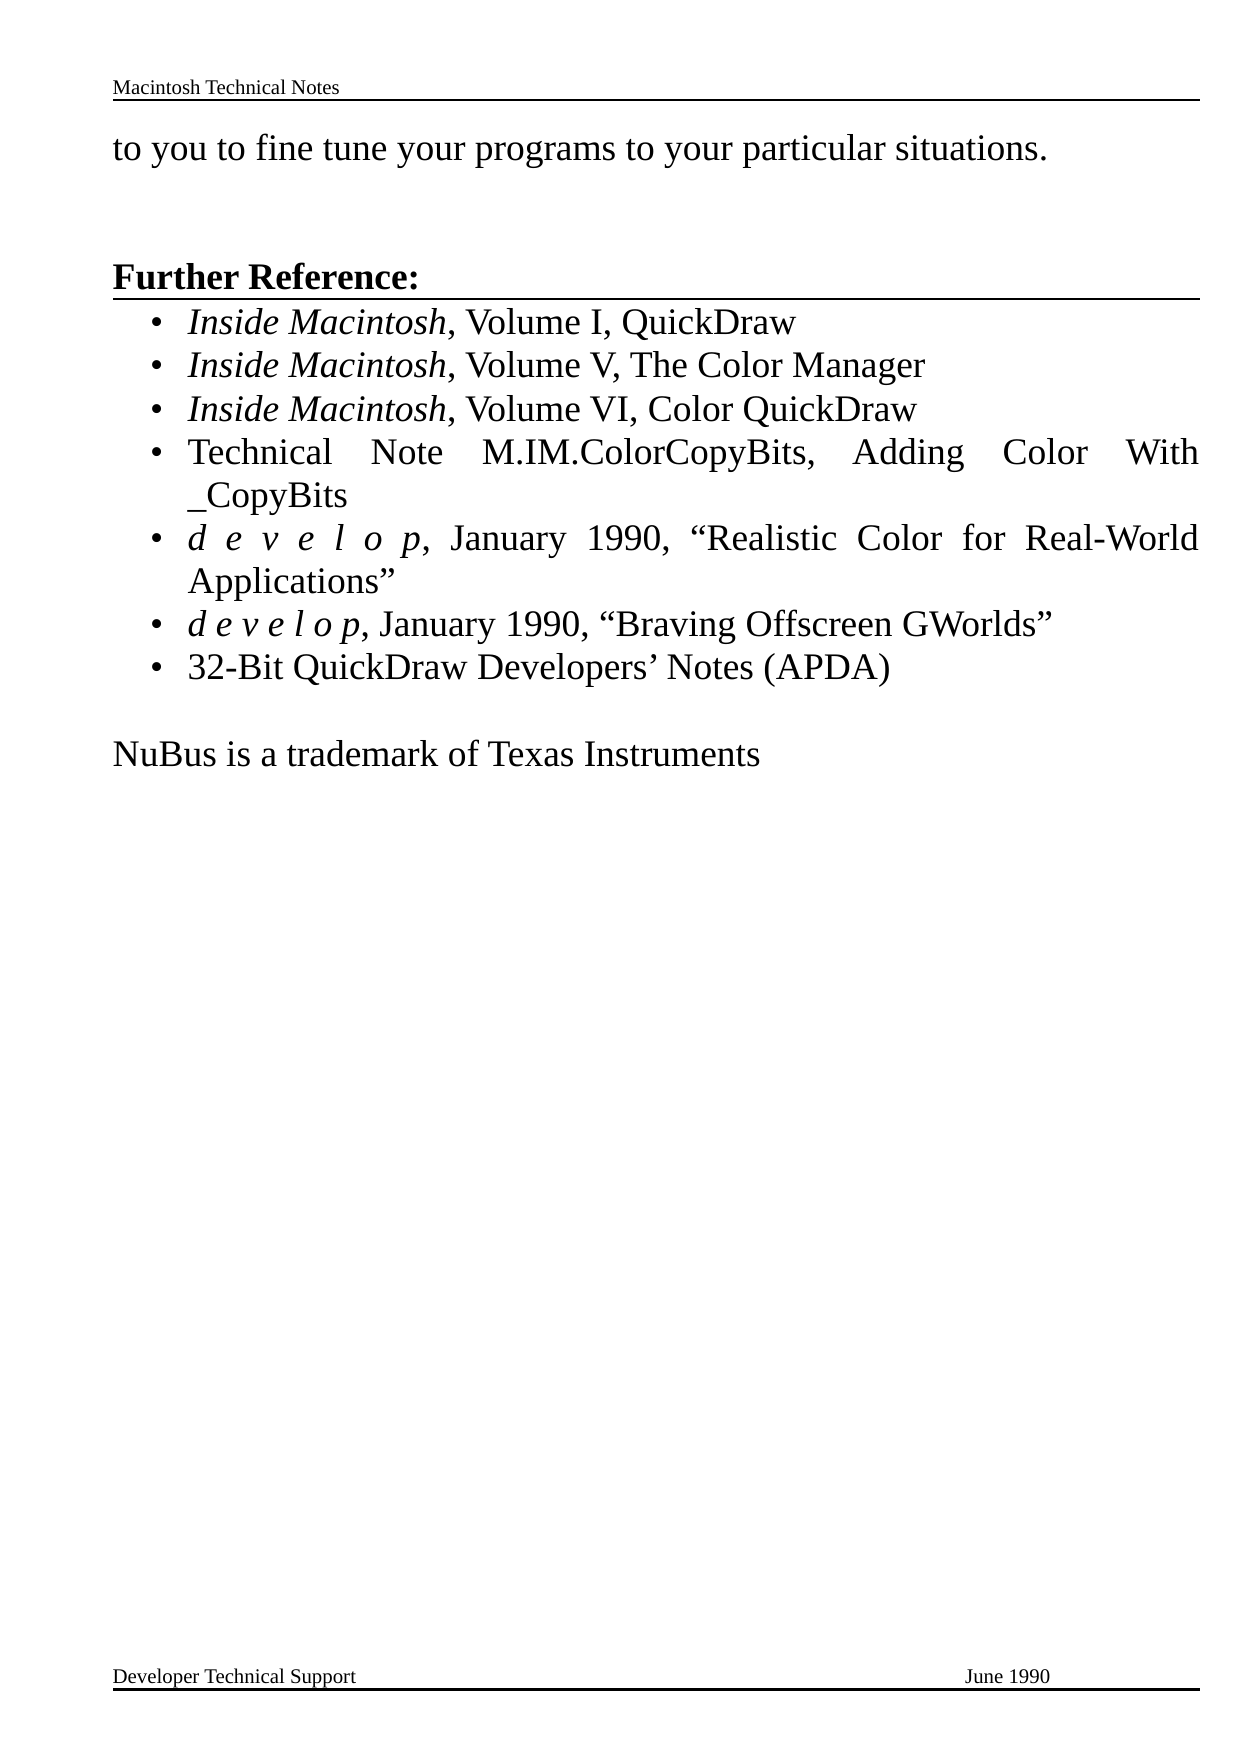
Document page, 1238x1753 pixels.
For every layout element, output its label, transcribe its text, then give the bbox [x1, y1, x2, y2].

text Further Reference: [112, 254, 1200, 300]
text • Inside Macintosh, Volume I, QuickDraw [150, 300, 1200, 343]
text • Technical Note M.IM.ColorCopyBits, Adding Color With _CopyBits [150, 429, 1200, 515]
text • 32-Bit QuickDraw Developers’ Notes (APDA) [150, 645, 1200, 688]
text • d e v e l o p, January 1990, “Braving Offscreen GWorlds” [150, 602, 1200, 645]
text • Inside Macintosh, Volume V, The Color Manager [150, 343, 1200, 386]
text to you to fine tune your programs to your particular situations. [112, 125, 1200, 168]
text NuBus is a trademark of Texas Instruments [112, 731, 1200, 774]
text • Inside Macintosh, Volume VI, Color QuickDraw [150, 386, 1200, 429]
text • d e v e l o p, January 1990, “Realistic Color for Real-World Applications” [150, 515, 1200, 602]
